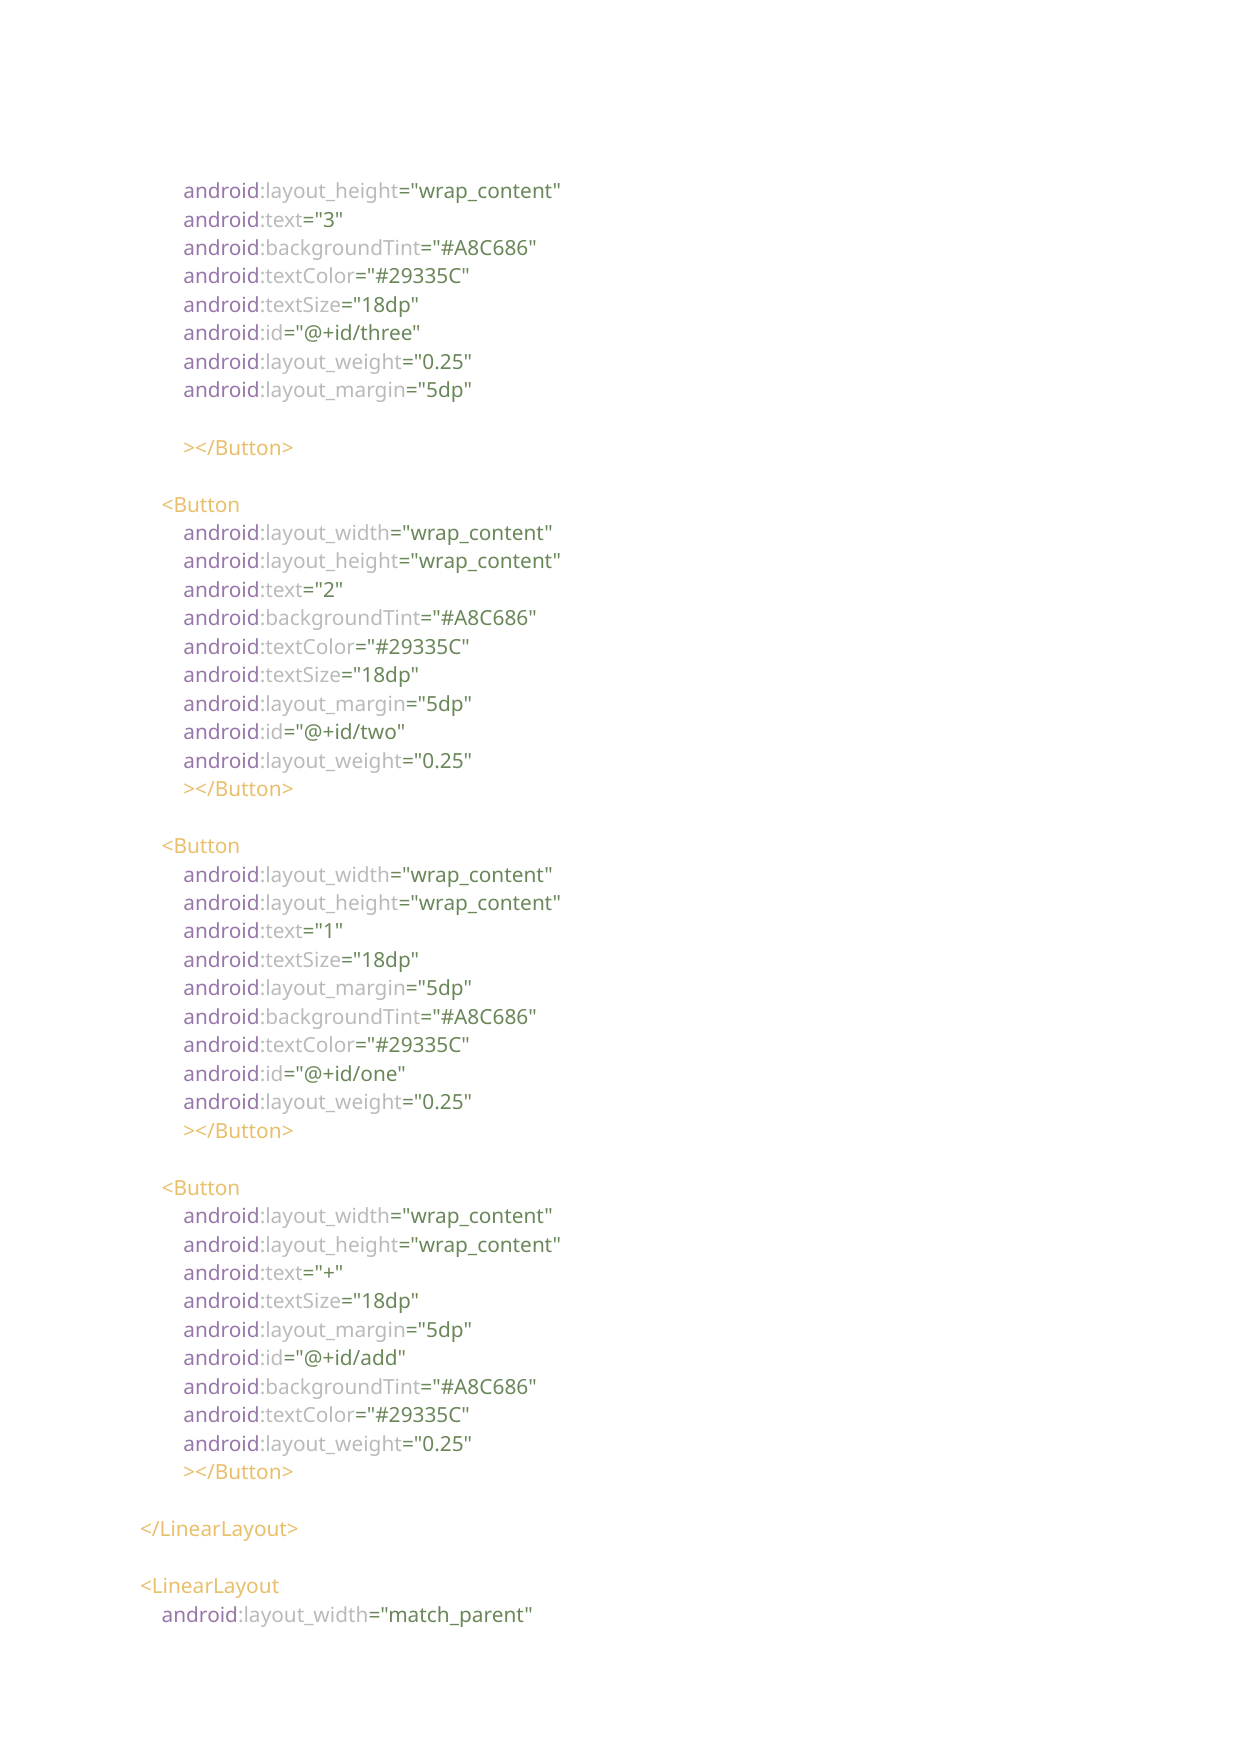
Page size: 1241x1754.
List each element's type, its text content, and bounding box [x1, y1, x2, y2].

text android:layout_height="wrap_content" android:text="3" android:backgroundTint="#A8C686" android:textColor="#29335C" android:textSize="18dp" android:id="@+id/three" android:layout_weight="0.25" android:layout_margin="5dp" ></Button> <Button android:layout_width="wrap_content" android:layout_height="wrap_content" android:text="2" android:backgroundTint="#A8C686" android:textColor="#29335C" android:textSize="18dp" android:layout_margin="5dp" android:id="@+id/two" android:layout_weight="0.25" ></Button> <Button android:layout_width="wrap_content" android:layout_height="wrap_content" android:text="1" android:textSize="18dp" android:layout_margin="5dp" android:backgroundTint="#A8C686" android:textColor="#29335C" android:id="@+id/one" android:layout_weight="0.25" ></Button> <Button android:layout_width="wrap_content" android:layout_height="wrap_content" android:text="+" android:textSize="18dp" android:layout_margin="5dp" android:id="@+id/add" android:backgroundTint="#A8C686" android:textColor="#29335C" android:layout_weight="0.25" ></Button> </LinearLayout> <LinearLayout android:layout_width="match_parent" [118, 176, 1122, 1628]
